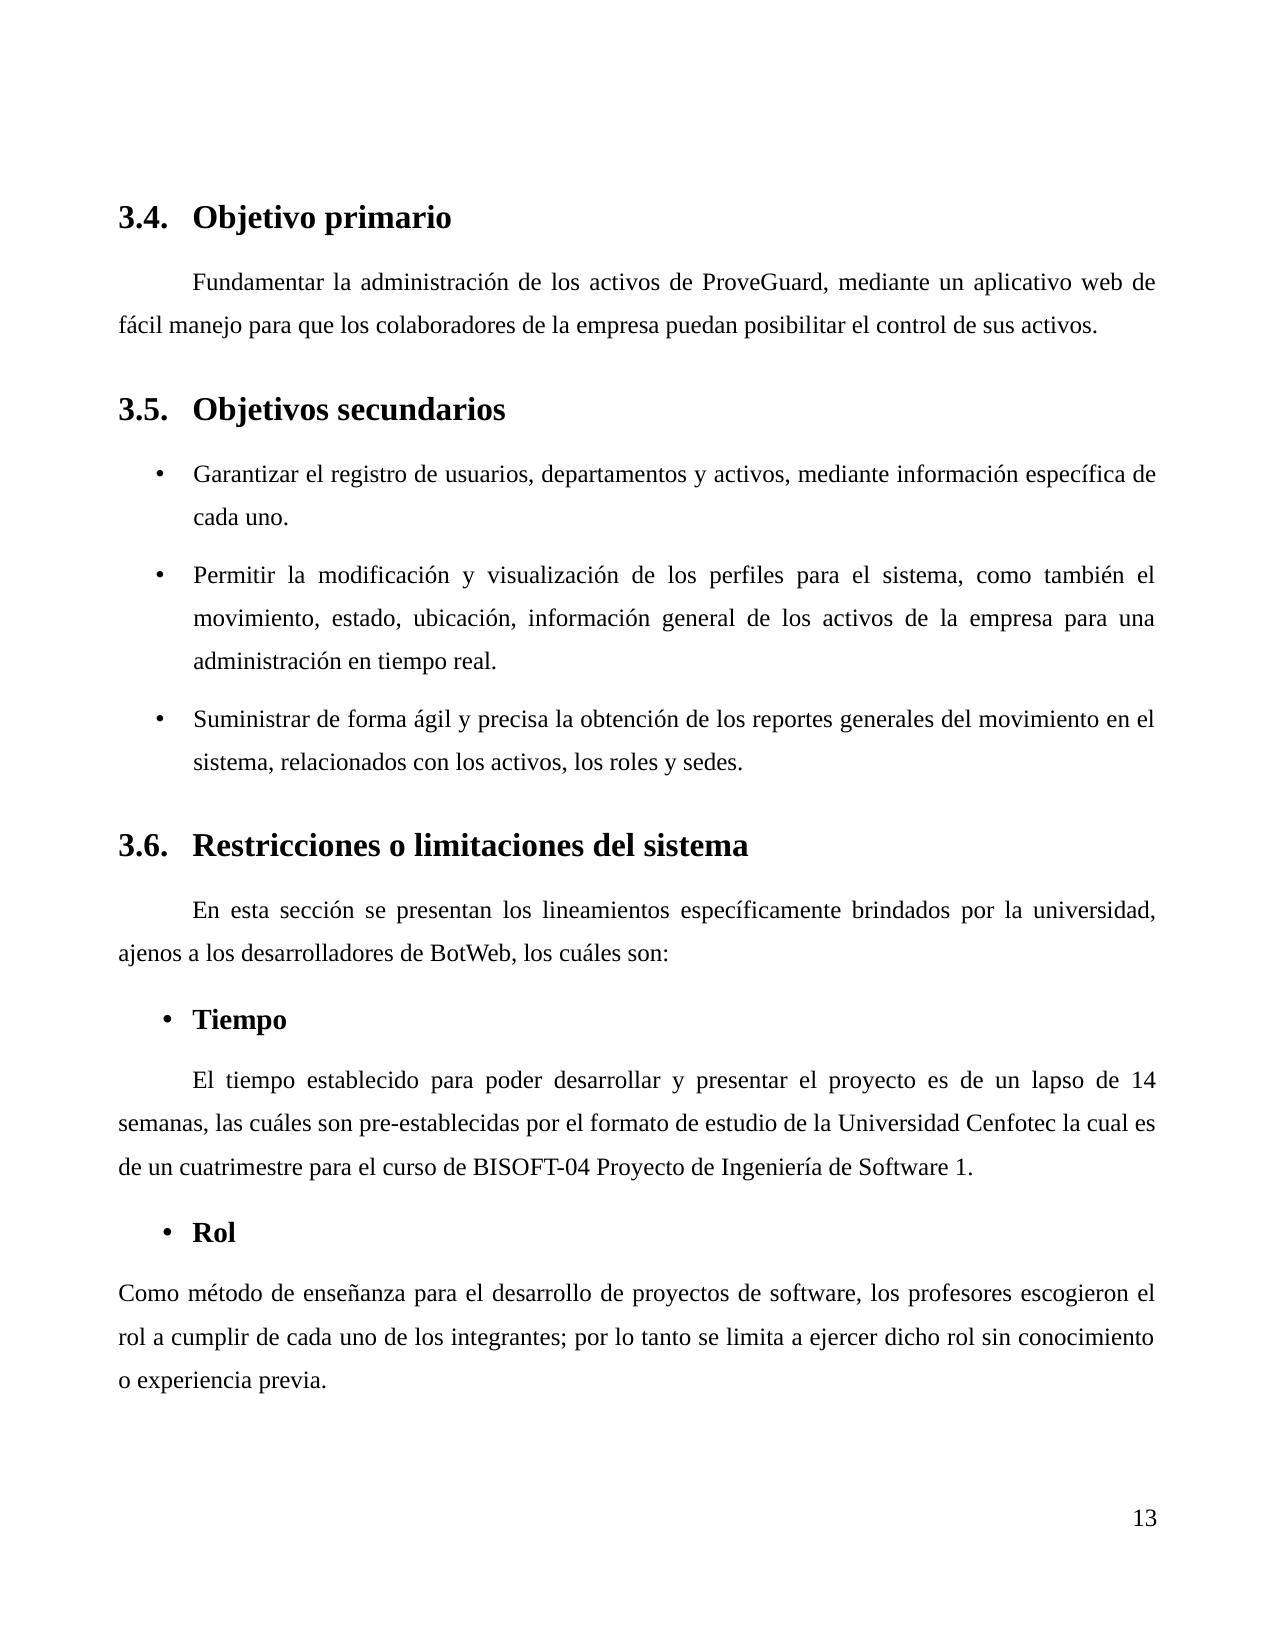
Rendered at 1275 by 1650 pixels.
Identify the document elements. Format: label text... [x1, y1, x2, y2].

text El tiempo establecido para poder desarrollar y presentar el proyecto es de un lapso de 14 semanas, las cuáles son pre-establecidas por el formato de estudio de la Universidad Cenfotec la cual es de un cuatrimestre para el curso de BISOFT-04 Proyecto de Ingeniería de Software 1. [118, 1065, 1157, 1180]
list Garantizar el registro de usuarios, departamentos y activos, mediante información específica de cada uno. [156, 459, 1157, 531]
subtitle Rol [162, 1216, 1157, 1249]
subtitle Objetivo primario [118, 197, 1157, 236]
text Como método de enseñanza para el desarrollo de proyectos de software, los profesores escogieron el rol a cumplir de cada uno de los integrantes; por lo tanto se limita a ejercer dicho rol sin conocimiento o experiencia previa. [118, 1278, 1157, 1393]
list Suministrar de forma ágil y precisa la obtención de los reportes generales del movimiento en el sistema, relacionados con los activos, los roles y sedes. [156, 704, 1157, 776]
list Permitir la modificación y visualización de los perfiles para el sistema, como también el movimiento, estado, ubicación, información general de los activos de la empresa para una administración en tiempo real. [156, 560, 1157, 675]
text En esta sección se presentan los lineamientos específicamente brindados por la universidad, ajenos a los desarrolladores de BotWeb, los cuáles son: [118, 895, 1157, 967]
subtitle Objetivos secundarios [118, 389, 1157, 427]
subtitle Restricciones o limitaciones del sistema [118, 825, 1157, 864]
text Fundamentar la administración de los activos de ProveGuard, mediante un aplicativo web de fácil manejo para que los colaboradores de la empresa puedan posibilitar el control de sus activos. [118, 267, 1157, 339]
subtitle Tiempo [162, 1002, 1157, 1036]
